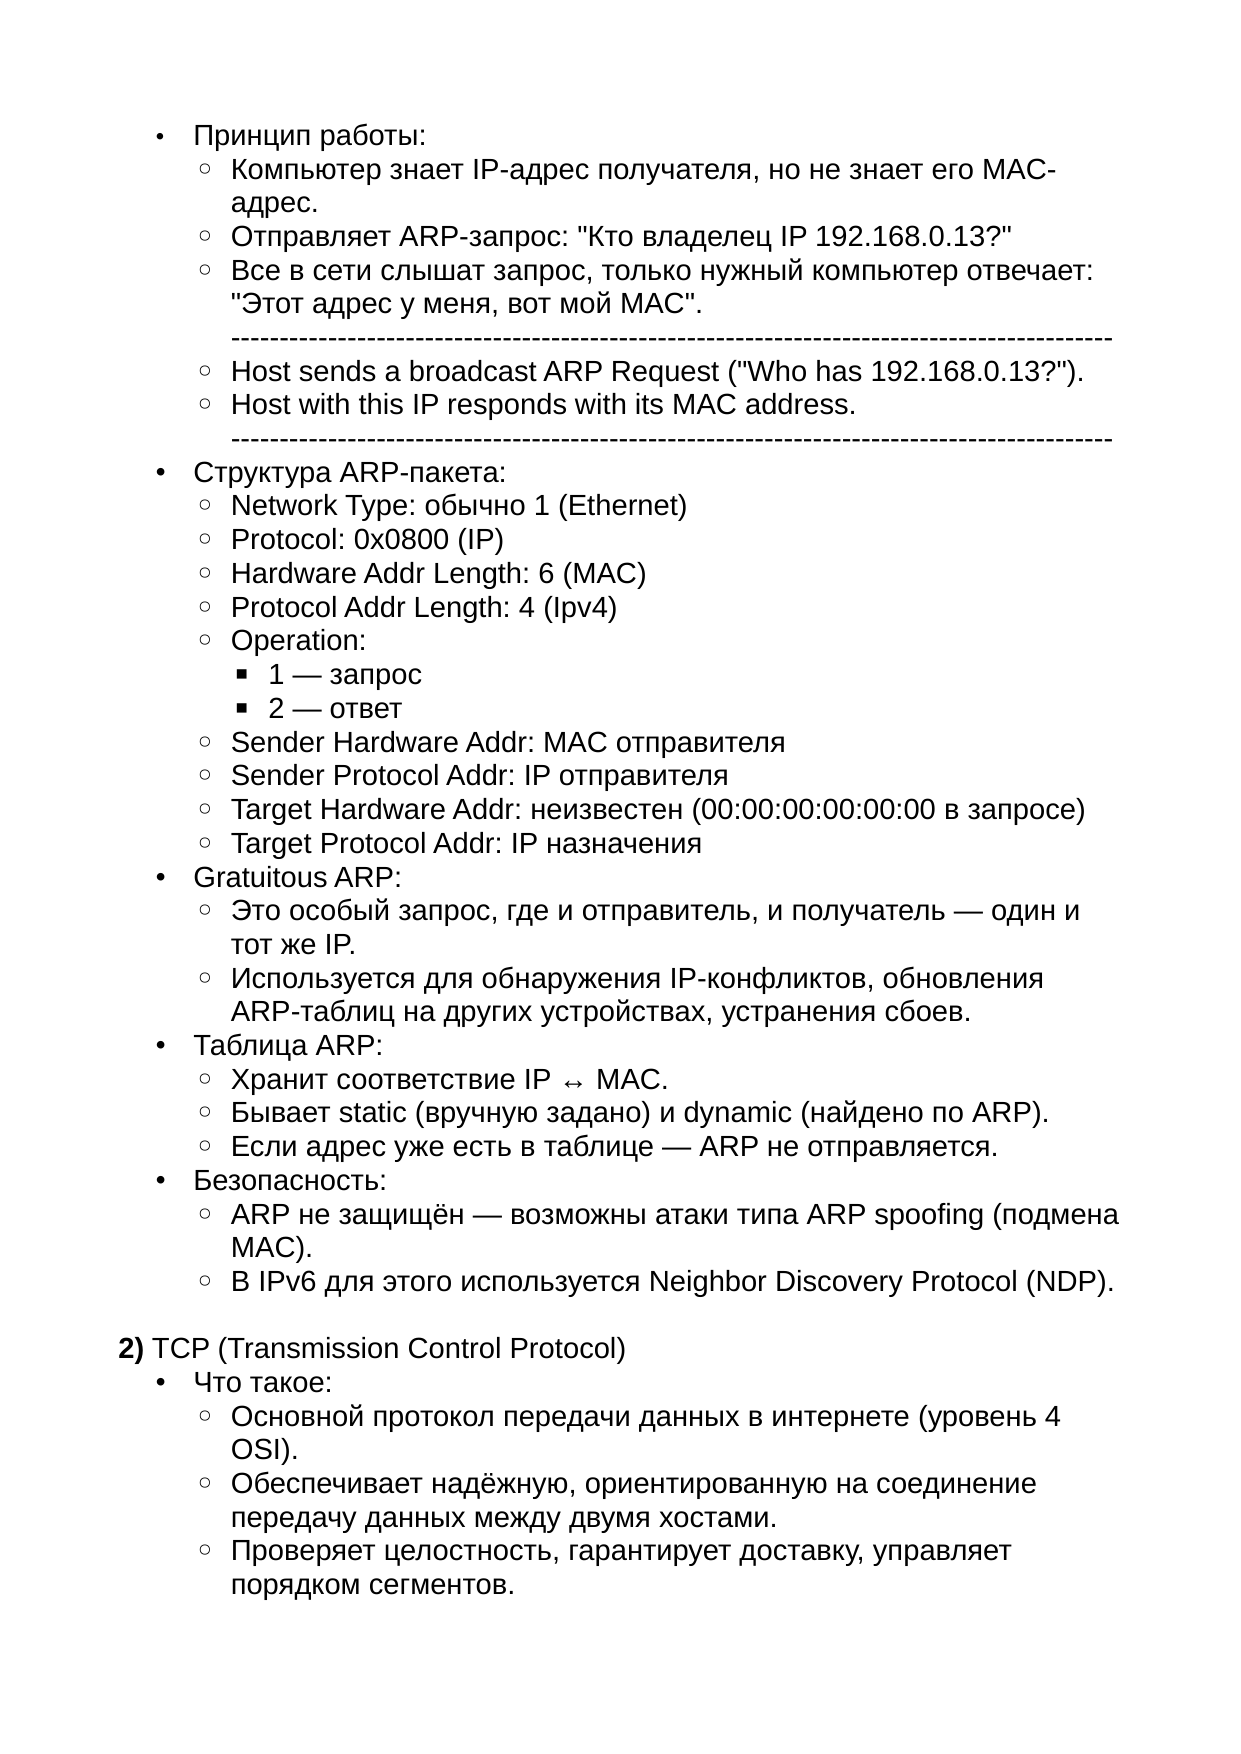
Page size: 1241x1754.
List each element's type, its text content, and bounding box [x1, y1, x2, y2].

list Проверяет целостность, гарантирует доставку, управляет порядком сегментов. [193, 1533, 1122, 1600]
list Host sends a broadcast ARP Request ("Who has 192.168.0.13?"). [193, 353, 1122, 387]
list Основной протокол передачи данных в интернете (уровень 4 OSI). [193, 1398, 1122, 1466]
list Компьютер знает IP-адрес получателя, но не знает его MAC-адрес. [193, 152, 1122, 219]
list Бывает static (вручную задано) и dynamic (найдено по ARP). [193, 1095, 1122, 1129]
list Protocol: 0x0800 (IP) [193, 522, 1122, 556]
list 2 — ответ [231, 691, 1122, 724]
list 1 — запрос [231, 657, 1122, 691]
list Hardware Addr Length: 6 (MAC) [193, 556, 1122, 589]
list Что такое: [156, 1365, 1122, 1398]
list Обеспечивает надёжную, ориентированную на соединение передачу данных между двумя хостами. [193, 1466, 1122, 1533]
list Используется для обнаружения IP-конфликтов, обновления ARP-таблиц на других устройствах, устранения сбоев. [193, 961, 1122, 1028]
list В IPv6 для этого используется Neighbor Discovery Protocol (NDP). [193, 1264, 1122, 1298]
text 2) TCP (Transmission Control Protocol) [118, 1331, 1122, 1365]
list Это особый запрос, где и отправитель, и получатель — один и тот же IP. [193, 893, 1122, 961]
list Network Type: обычно 1 (Ethernet) [193, 488, 1122, 522]
list Если адрес уже есть в таблице — ARP не отправляется. [193, 1129, 1122, 1163]
list Sender Hardware Addr: MAC отправителя [193, 724, 1122, 758]
list Структура ARP-пакета: [156, 454, 1122, 488]
list Безопасность: [156, 1163, 1122, 1197]
list ------------------------------------------------------------------------------------------- [193, 421, 1122, 454]
list Target Protocol Addr: IP назначения [193, 826, 1122, 859]
list Принцип работы: [156, 118, 1122, 152]
list Sender Protocol Addr: IP отправителя [193, 758, 1122, 792]
list Таблица ARP: [156, 1028, 1122, 1062]
list Отправляет ARP-запрос: "Кто владелец IP 192.168.0.13?" [193, 219, 1122, 253]
list ARP не защищён — возможны атаки типа ARP spoofing (подмена MAC). [193, 1197, 1122, 1264]
list Gratuitous ARP: [156, 859, 1122, 893]
list Host with this IP responds with its MAC address. [193, 387, 1122, 421]
list Хранит соответствие IP ↔ MAC. [193, 1062, 1122, 1095]
list ------------------------------------------------------------------------------------------- [193, 320, 1122, 353]
list Protocol Addr Length: 4 (Ipv4) [193, 589, 1122, 623]
list Target Hardware Addr: неизвестен (00:00:00:00:00:00 в запросе) [193, 792, 1122, 826]
list Все в сети слышат запрос, только нужный компьютер отвечает: "Этот адрес у меня, вот мой MAC". [193, 253, 1122, 320]
list Operation: [193, 623, 1122, 657]
